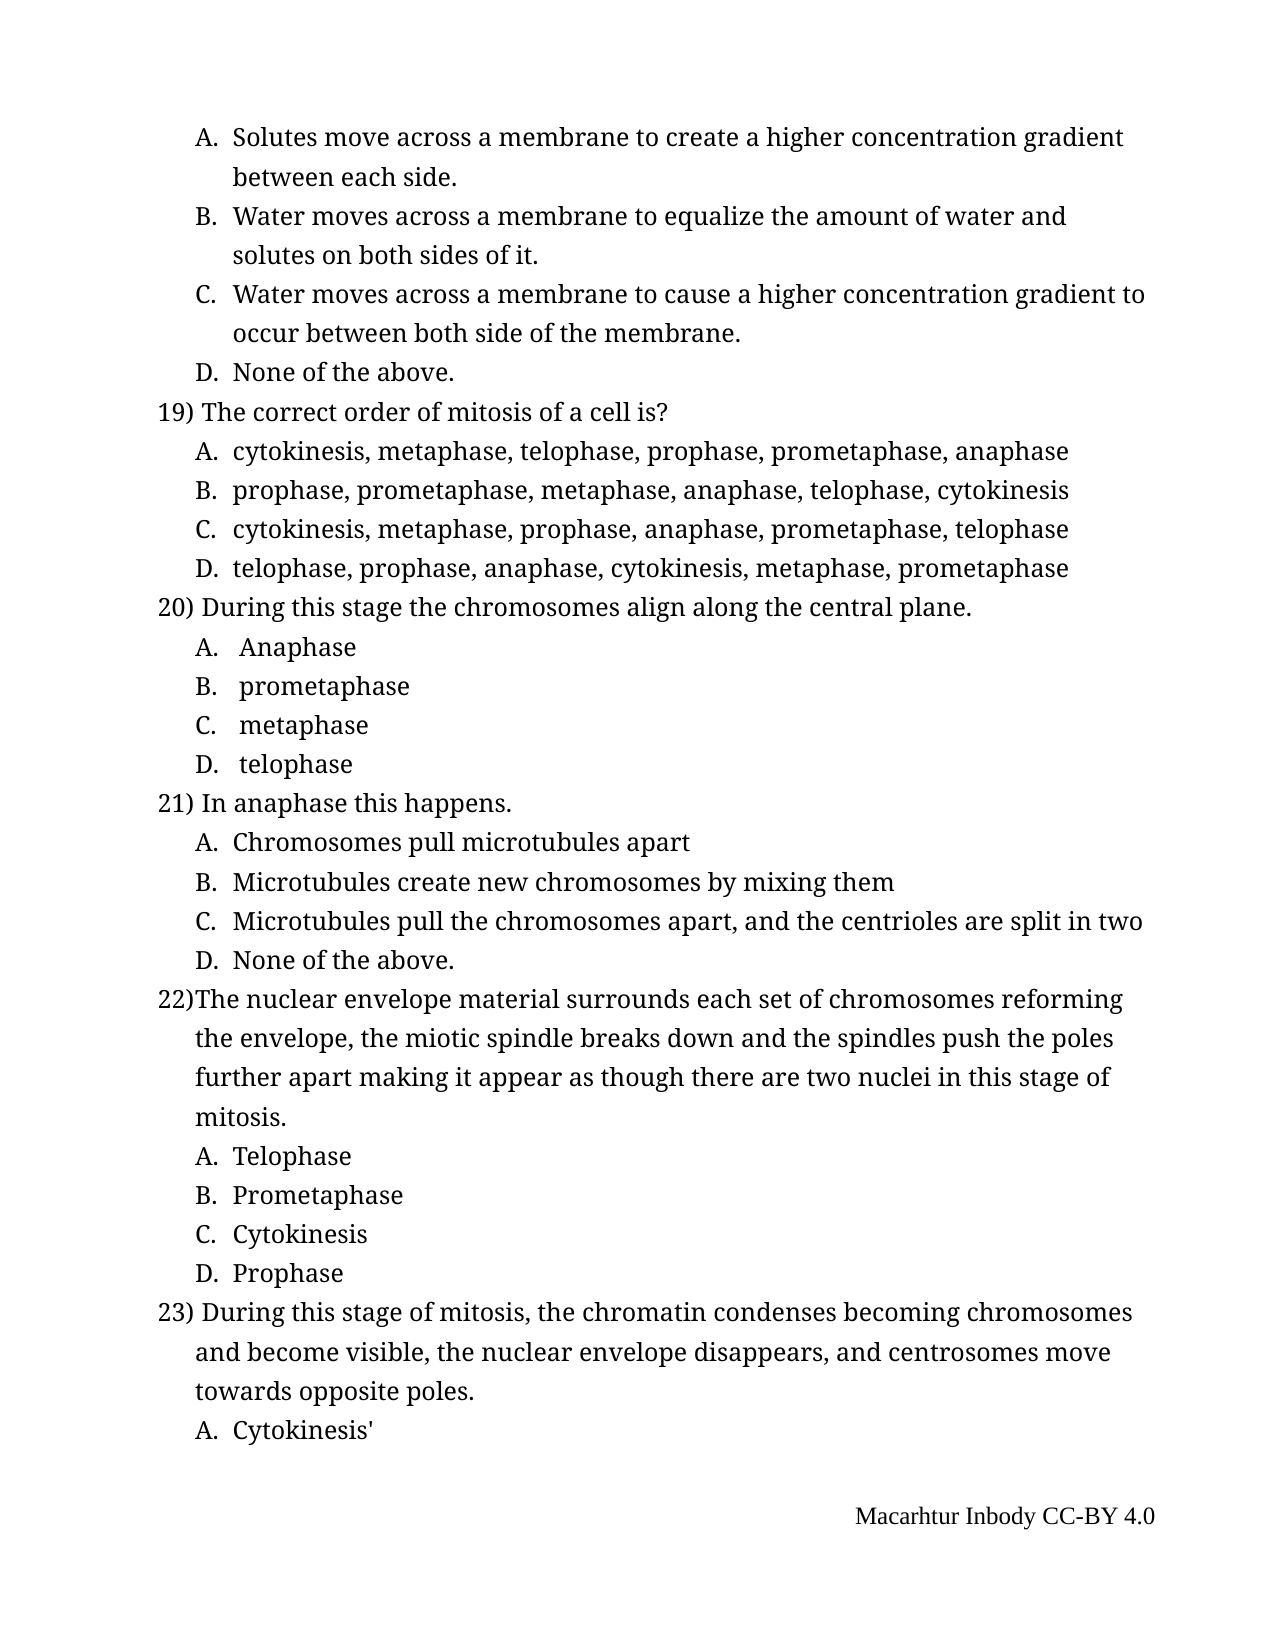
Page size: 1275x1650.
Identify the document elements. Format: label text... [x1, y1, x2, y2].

list During this stage of mitosis, the chromatin condenses becoming chromosomes and become visible, the nuclear envelope disappears, and centrosomes move towards opposite poles. [157, 1295, 1155, 1407]
list Anaphase [195, 629, 1155, 663]
list In anaphase this happens. [157, 786, 1155, 820]
list cytokinesis, metaphase, telophase, prophase, prometaphase, anaphase [195, 433, 1155, 467]
list Microtubules create new chromosomes by mixing them [195, 864, 1155, 898]
list Prophase [195, 1256, 1155, 1290]
list prometaphase [195, 668, 1155, 702]
list metaphase [195, 707, 1155, 742]
list During this stage the chromosomes align along the central plane. [157, 590, 1155, 624]
list None of the above. [195, 942, 1155, 977]
list Telophase [195, 1138, 1155, 1172]
list prophase, prometaphase, metaphase, anaphase, telophase, cytokinesis [195, 472, 1155, 507]
list Cytokinesis [195, 1217, 1155, 1251]
list Water moves across a membrane to equalize the amount of water and solutes on both sides of it. [195, 198, 1155, 272]
list Microtubules pull the chromosomes apart, and the centrioles are split in two [195, 903, 1155, 937]
list Prometaphase [195, 1177, 1155, 1212]
list Cytokinesis' [195, 1412, 1155, 1447]
list Solutes move across a membrane to create a higher concentration gradient between each side. [195, 120, 1155, 193]
list telophase, prophase, anaphase, cytokinesis, metaphase, prometaphase [195, 551, 1155, 585]
list The nuclear envelope material surrounds each set of chromosomes reforming the envelope, the miotic spindle breaks down and the spindles push the poles further apart making it appear as though there are two nuclei in this stage of mitosis. [157, 982, 1155, 1133]
list The correct order of mitosis of a cell is? [157, 394, 1155, 428]
list None of the above. [195, 355, 1155, 389]
list cytokinesis, metaphase, prophase, anaphase, prometaphase, telophase [195, 512, 1155, 546]
list telophase [195, 747, 1155, 781]
list Chromosomes pull microtubules apart [195, 825, 1155, 859]
list Water moves across a membrane to cause a higher concentration gradient to occur between both side of the membrane. [195, 277, 1155, 350]
